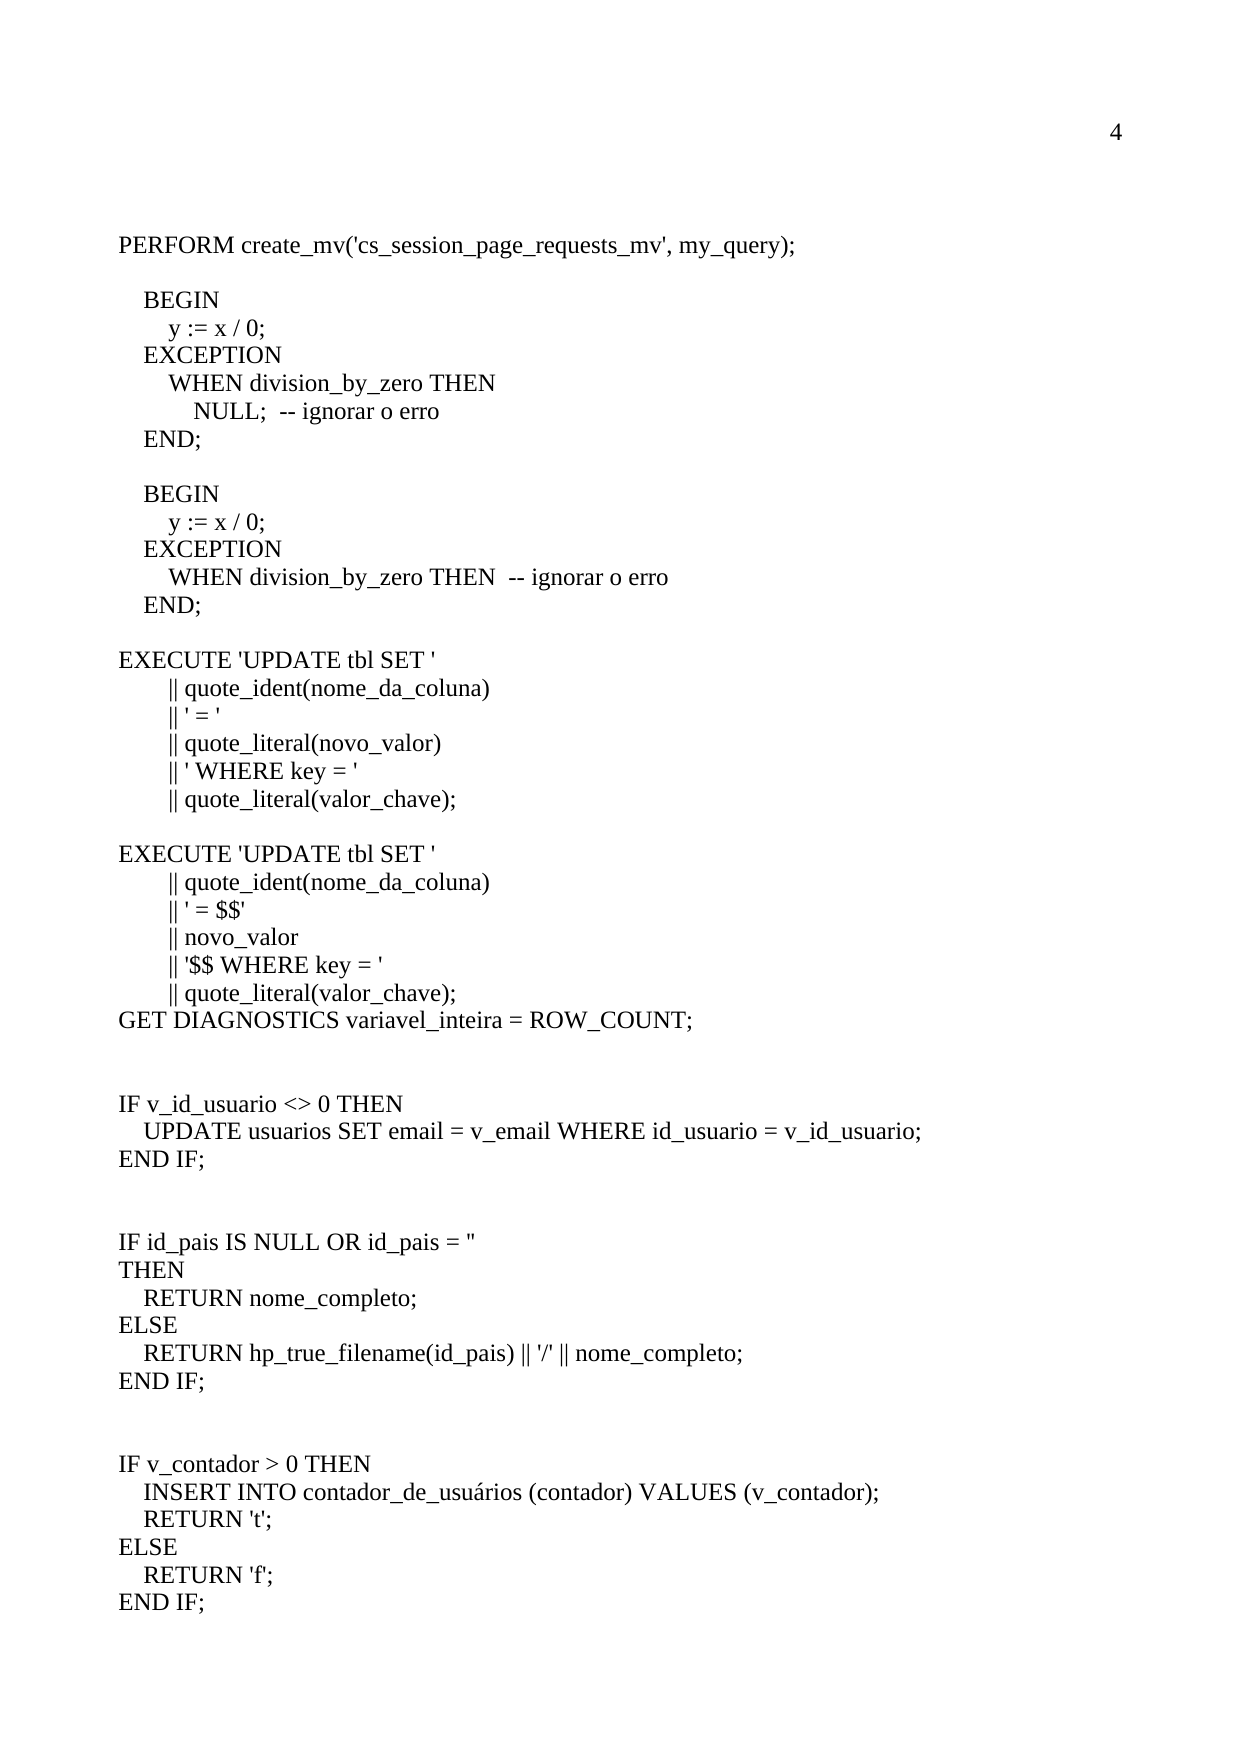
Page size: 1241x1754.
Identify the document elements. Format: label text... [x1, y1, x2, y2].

text ELSE [118, 1311, 1122, 1339]
text GET DIAGNOSTICS variavel_inteira = ROW_COUNT; [118, 1007, 1122, 1034]
text END IF; [118, 1588, 1122, 1616]
text || quote_literal(valor_chave); [118, 979, 1122, 1007]
text BEGIN [118, 286, 1122, 314]
text END IF; [118, 1145, 1122, 1173]
text || ' = $$' [118, 896, 1122, 923]
text RETURN nome_completo; [118, 1284, 1122, 1311]
text IF v_id_usuario <> 0 THEN [118, 1090, 1122, 1117]
text || ' WHERE key = ' [118, 757, 1122, 785]
text INSERT INTO contador_de_usuários (contador) VALUES (v_contador); [118, 1478, 1122, 1505]
text EXCEPTION [118, 536, 1122, 563]
text || quote_literal(valor_chave); [118, 785, 1122, 813]
text || quote_ident(nome_da_coluna) [118, 674, 1122, 702]
text EXCEPTION [118, 342, 1122, 369]
text || '$$ WHERE key = ' [118, 951, 1122, 979]
text || quote_literal(novo_valor) [118, 729, 1122, 757]
text y := x / 0; [118, 508, 1122, 536]
text IF v_contador > 0 THEN [118, 1450, 1122, 1478]
text PERFORM create_mv('cs_session_page_requests_mv', my_query); [118, 231, 1122, 258]
text WHEN division_by_zero THEN -- ignorar o erro [118, 563, 1122, 591]
text || quote_ident(nome_da_coluna) [118, 868, 1122, 896]
text THEN [118, 1256, 1122, 1284]
text NULL; -- ignorar o erro [118, 397, 1122, 425]
text END; [118, 425, 1122, 452]
text || ' = ' [118, 702, 1122, 729]
text BEGIN [118, 480, 1122, 508]
text END IF; [118, 1367, 1122, 1394]
text UPDATE usuarios SET email = v_email WHERE id_usuario = v_id_usuario; [118, 1117, 1122, 1145]
text RETURN 't'; [118, 1505, 1122, 1533]
text EXECUTE 'UPDATE tbl SET ' [118, 840, 1122, 868]
text IF id_pais IS NULL OR id_pais = '' [118, 1228, 1122, 1256]
text ELSE [118, 1533, 1122, 1561]
text WHEN division_by_zero THEN [118, 369, 1122, 397]
text END; [118, 591, 1122, 619]
text y := x / 0; [118, 314, 1122, 342]
text RETURN hp_true_filename(id_pais) || '/' || nome_completo; [118, 1339, 1122, 1367]
text || novo_valor [118, 923, 1122, 951]
text EXECUTE 'UPDATE tbl SET ' [118, 646, 1122, 674]
text RETURN 'f'; [118, 1561, 1122, 1588]
